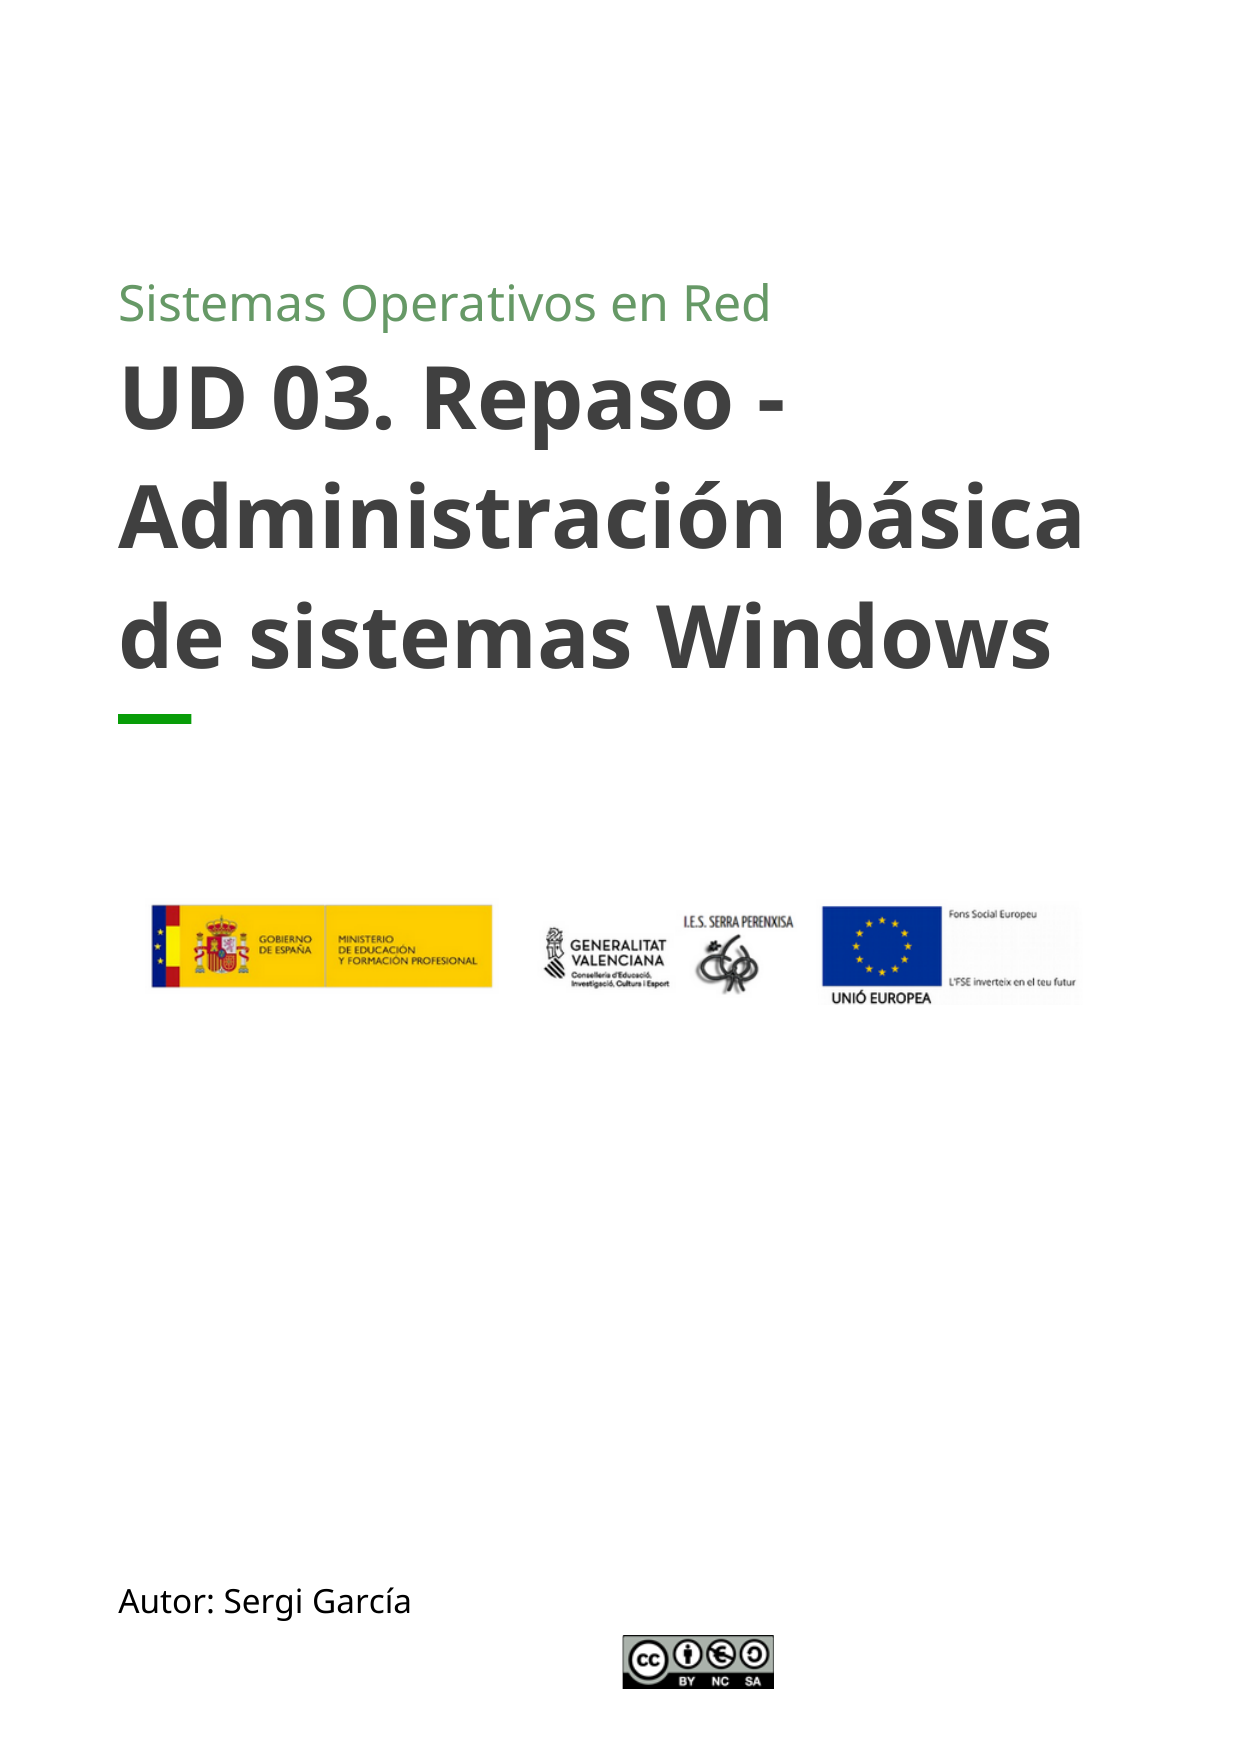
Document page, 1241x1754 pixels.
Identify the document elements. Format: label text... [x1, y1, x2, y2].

picture [622, 1635, 774, 1689]
title Sistemas Operativos en Red UD 03. Repaso - Administración básica de sistemas Windows [118, 268, 1122, 694]
picture [118, 885, 1123, 1005]
picture [118, 714, 192, 724]
text Autor: Sergi García [118, 1578, 1122, 1624]
